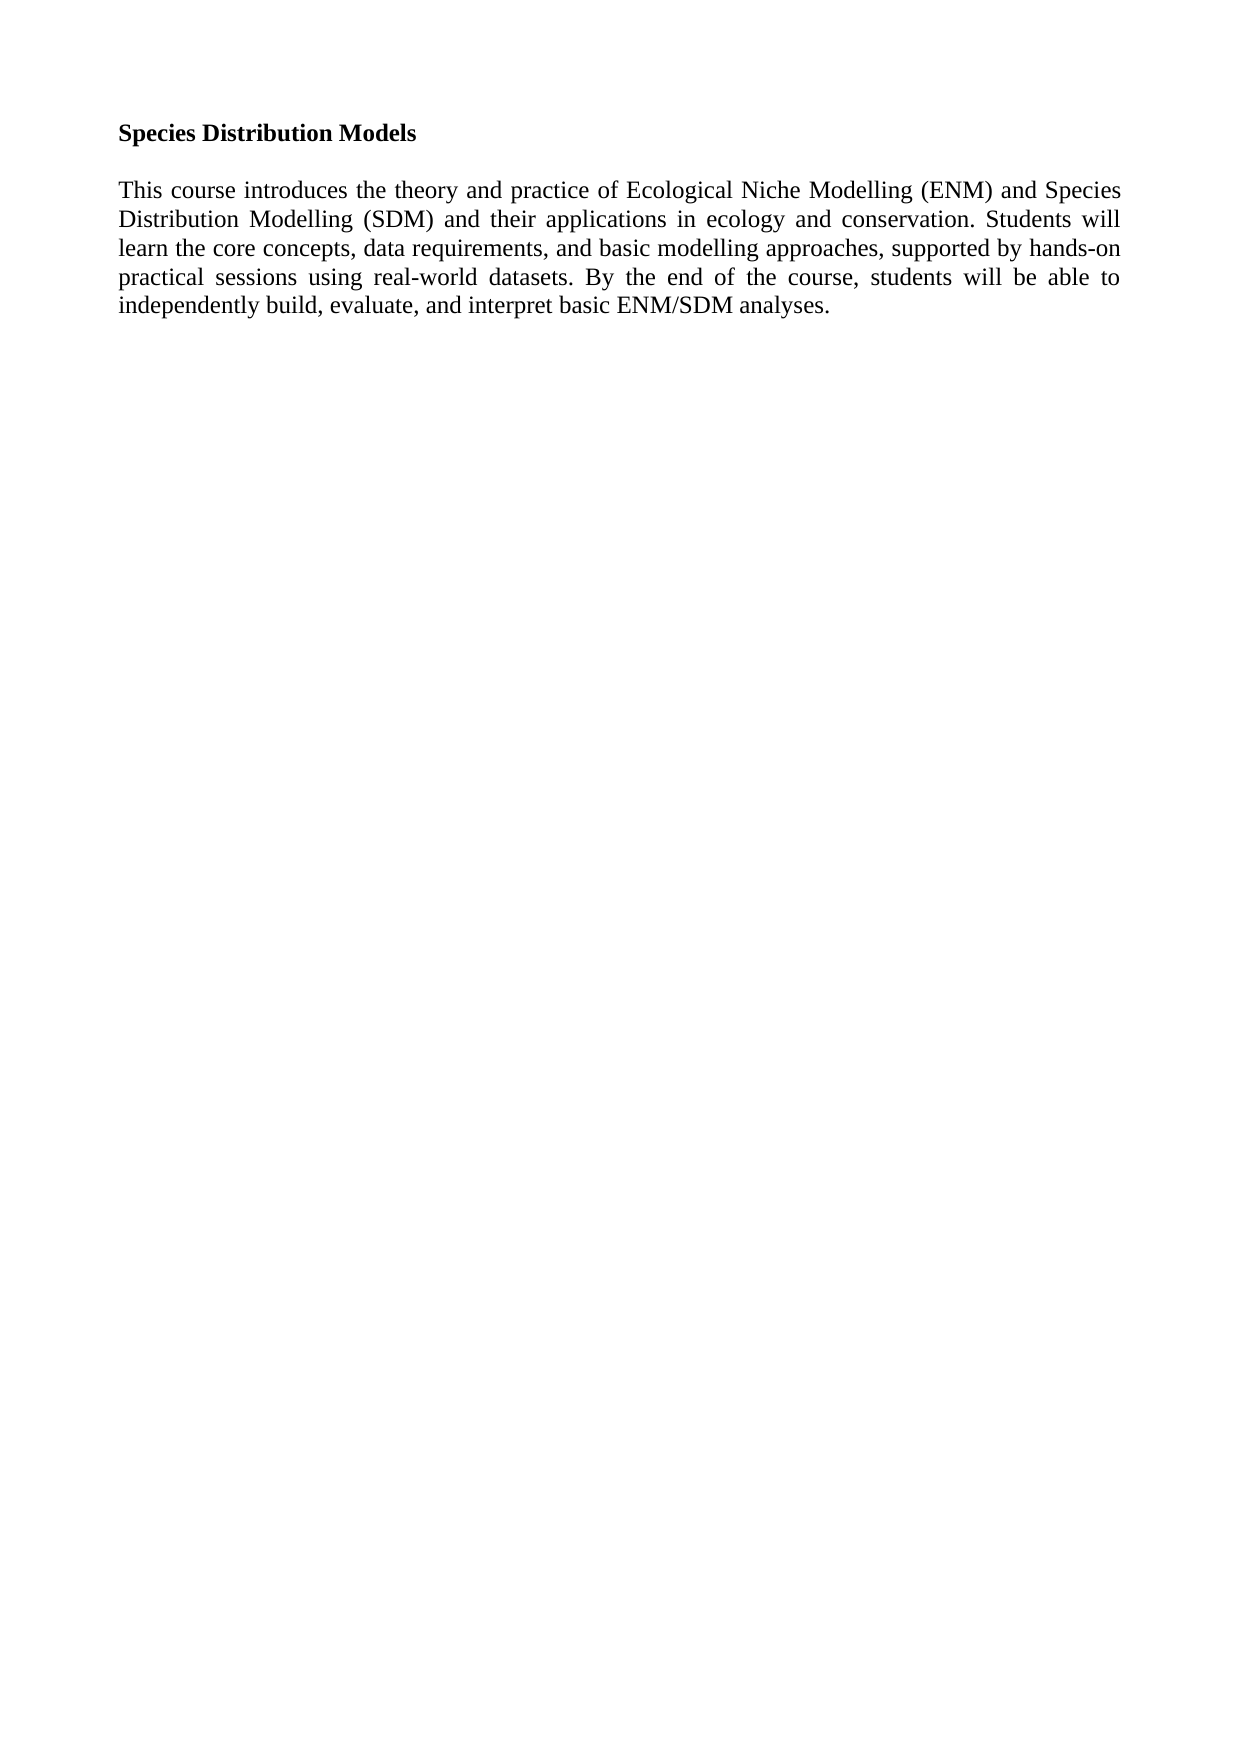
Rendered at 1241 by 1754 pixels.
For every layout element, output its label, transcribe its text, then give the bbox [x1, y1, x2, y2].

text Species Distribution Models [118, 118, 1122, 147]
text This course introduces the theory and practice of Ecological Niche Modelling (ENM) and Species Distribution Modelling (SDM) and their applications in ecology and conservation. Students will learn the core concepts, data requirements, and basic modelling approaches, supported by hands-on practical sessions using real-world datasets. By the end of the course, students will be able to independently build, evaluate, and interpret basic ENM/SDM analyses. [118, 176, 1122, 319]
